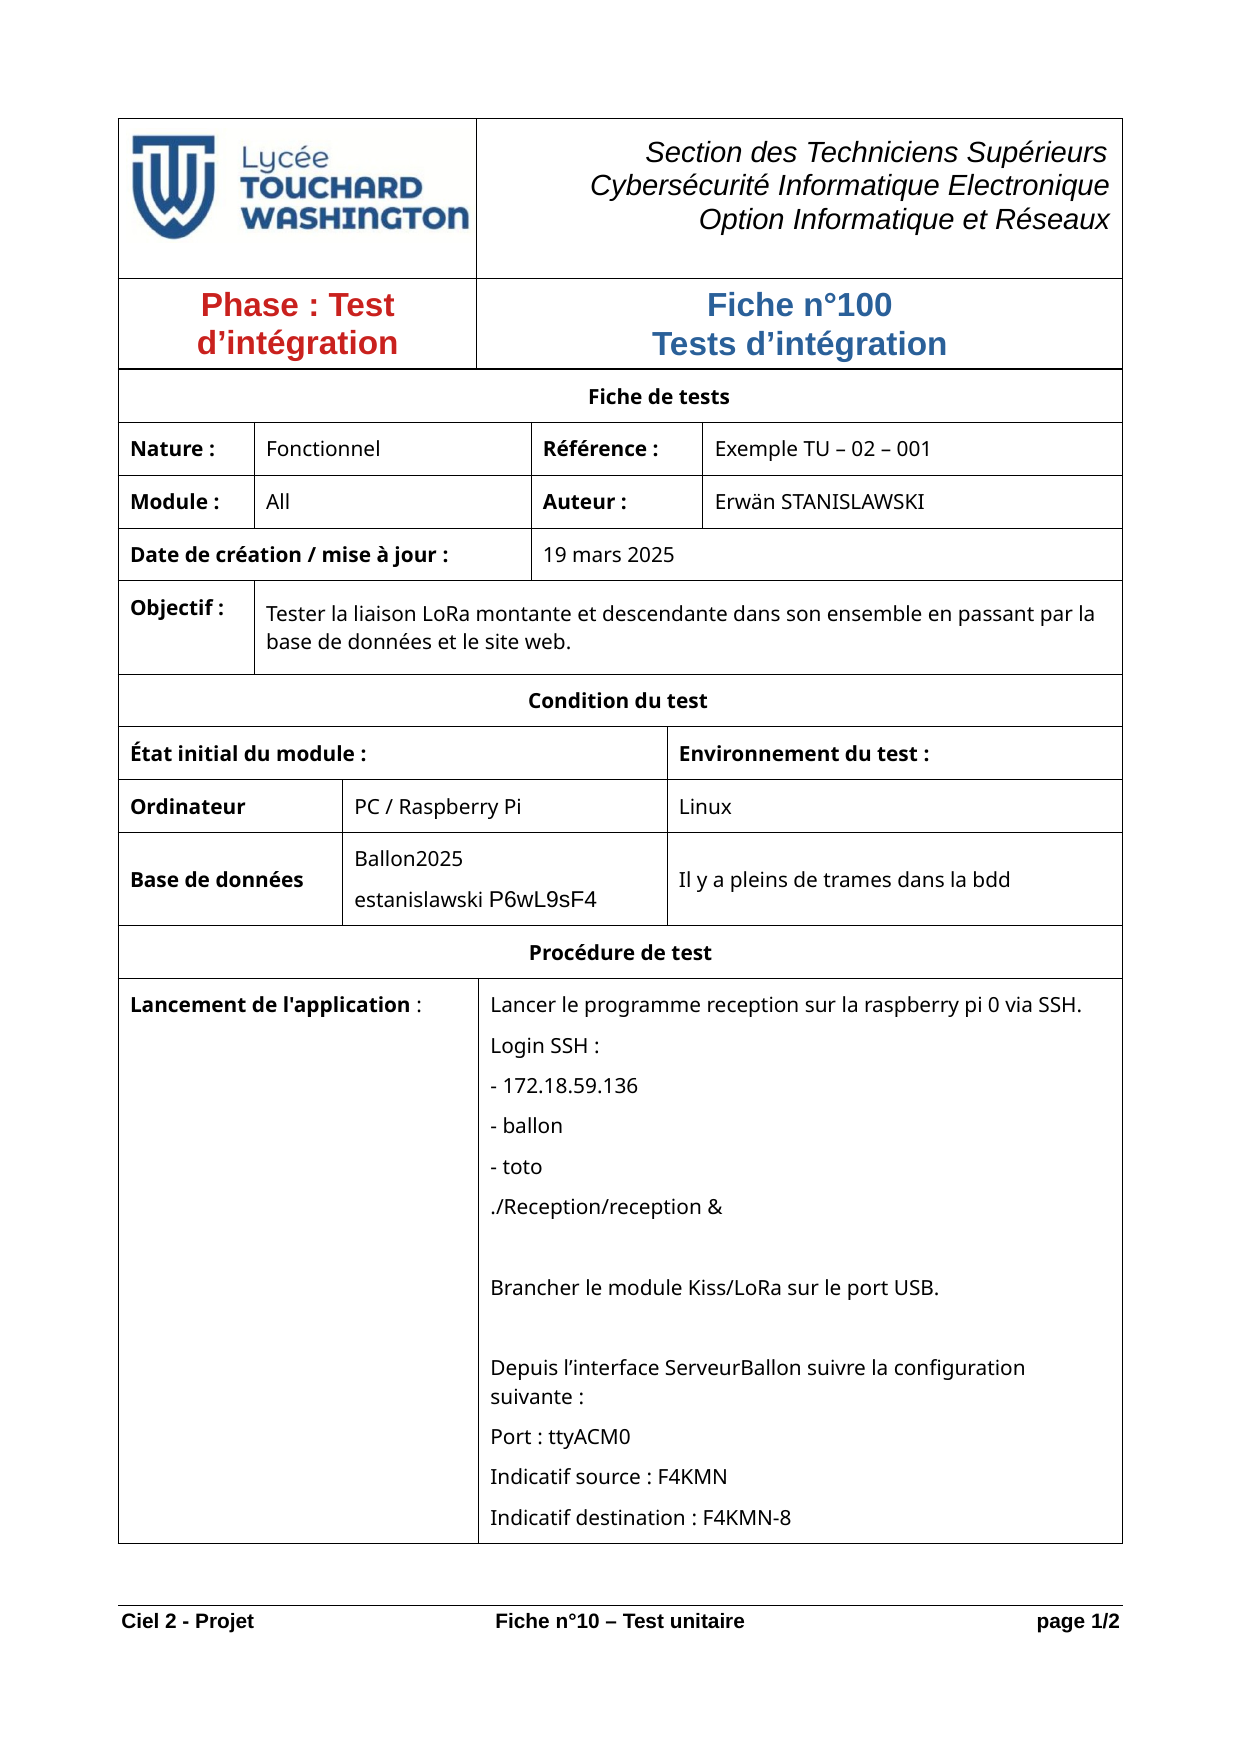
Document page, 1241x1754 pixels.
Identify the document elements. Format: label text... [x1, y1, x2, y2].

table_header [119, 119, 476, 277]
table_cell Environnement du test : [668, 727, 1122, 779]
table_cell Fiche n°100 Tests d’intégration [477, 279, 1122, 368]
table_cell Objectif : [119, 581, 254, 673]
table_header Fiche de tests [119, 370, 1122, 422]
table_cell Base de données [119, 833, 342, 925]
table_cell Lancer le programme reception sur la raspberry pi 0 via SSH. Login SSH : - 172.18.59.136 - ballon - toto ./Reception/reception & Brancher le module Kiss/LoRa sur le port USB. Depuis l’interface ServeurBallon suivre la configuration suivante : Port : ttyACM0 Indicatif source : F4KMN Indicatif destination : F4KMN-8 [479, 979, 1122, 1543]
table_cell All [255, 476, 531, 527]
table_cell Ballon2025 estanislawski P6wL9sF4 [343, 833, 667, 925]
table_cell Auteur : [532, 476, 702, 527]
table_cell Module : [119, 476, 254, 527]
table_header [477, 119, 1122, 277]
table_cell Nature : [119, 423, 254, 475]
table_cell Tester la liaison LoRa montante et descendante dans son ensemble en passant par la base de données et le site web. [255, 581, 1122, 673]
table_cell Procédure de test [119, 926, 1122, 978]
table_cell Phase : Test d’intégration [119, 279, 476, 368]
table_cell État initial du module : [119, 727, 667, 779]
table_cell Lancement de l'application : [119, 979, 478, 1543]
table_cell Ordinateur [119, 780, 342, 832]
table_cell Fonctionnel [255, 423, 531, 475]
table_cell Linux [668, 780, 1122, 832]
table_cell Date de création / mise à jour : [119, 529, 531, 580]
picture [126, 128, 476, 243]
table_cell Il y a pleins de trames dans la bdd [668, 833, 1122, 925]
table_cell 19 mars 2025 [532, 529, 1122, 580]
table_cell Condition du test [119, 675, 1122, 726]
table_cell PC / Raspberry Pi [343, 780, 667, 832]
table_cell Référence : [532, 423, 702, 475]
table_cell Exemple TU – 02 – 001 [703, 423, 1122, 475]
table_cell Erwän STANISLAWSKI [703, 476, 1122, 527]
